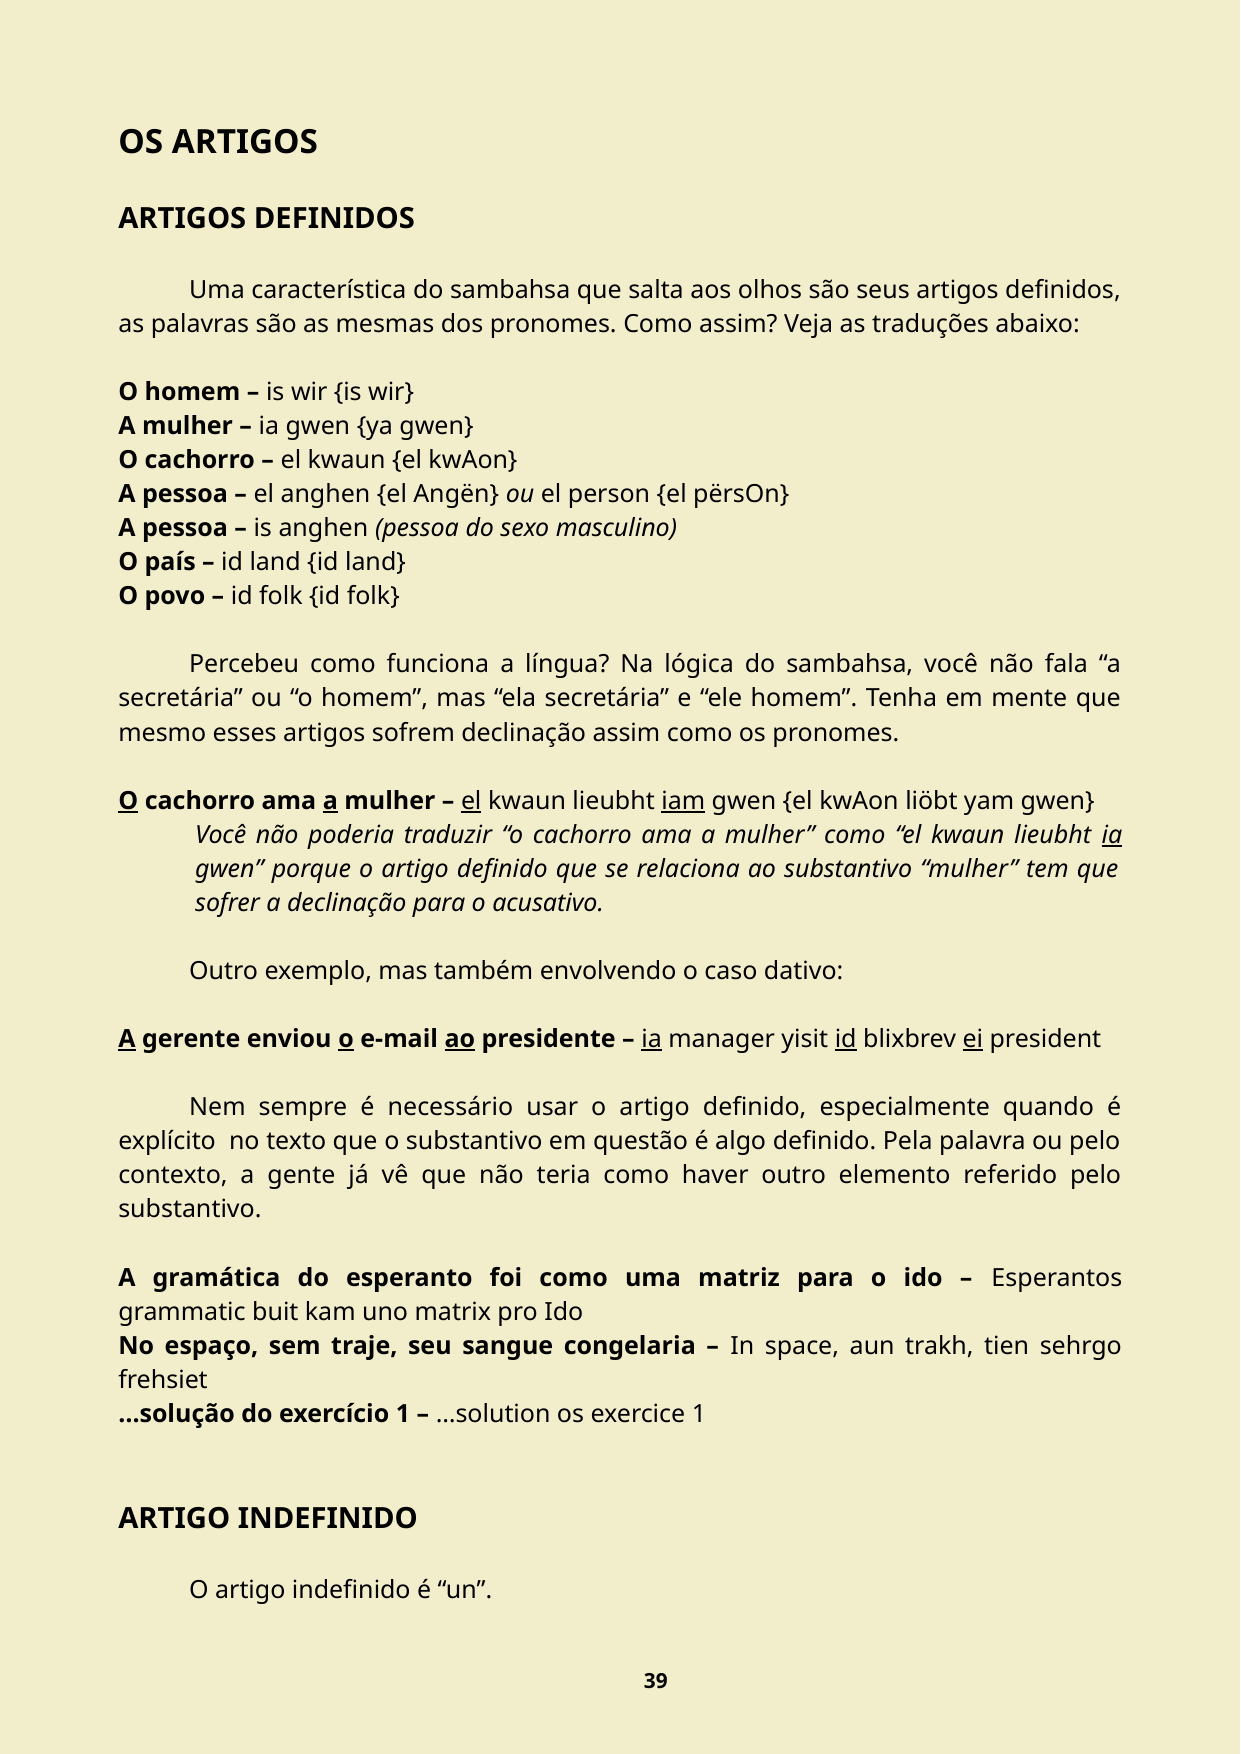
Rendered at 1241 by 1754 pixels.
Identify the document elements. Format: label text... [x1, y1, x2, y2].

text O povo – id folk {id folk} [118, 578, 1122, 612]
text Nem sempre é necessário usar o artigo definido, especialmente quando é explícito no texto que o substantivo em questão é algo definido. Pela palavra ou pelo contexto, a gente já vê que não teria como haver outro elemento referido pelo substantivo. [118, 1089, 1122, 1225]
subtitle ARTIGO INDEFINIDO [118, 1498, 1122, 1537]
text A gerente enviou o e-mail ao presidente – ia manager yisit id blixbrev ei president [118, 1021, 1122, 1055]
text O homem – is wir {is wir} [118, 373, 1122, 408]
text O país – id land {id land} [118, 544, 1122, 578]
text Percebeu como funciona a língua? Na lógica do sambahsa, você não fala “a secretária” ou “o homem”, mas “ela secretária” e “ele homem”. Tenha em mente que mesmo esses artigos sofrem declinação assim como os pronomes. [118, 646, 1122, 748]
subtitle OS ARTIGOS [118, 118, 1122, 163]
text O cachorro ama a mulher – el kwaun lieubht iam gwen {el kwAon liöbt yam gwen} [118, 782, 1122, 816]
text A gramática do esperanto foi como uma matriz para o ido – Esperantos grammatic buit kam uno matrix pro Ido [118, 1259, 1122, 1327]
subtitle ARTIGOS DEFINIDOS [118, 198, 1122, 237]
text Você não poderia traduzir “o cachorro ama a mulher” como “el kwaun lieubht ia gwen” porque o artigo definido que se relaciona ao substantivo “mulher” tem que sofrer a declinação para o acusativo. [195, 816, 1122, 918]
text A pessoa – is anghen (pessoa do sexo masculino) [118, 510, 1122, 544]
text A pessoa – el anghen {el Angën} ou el person {el përsOn} [118, 476, 1122, 510]
text …solução do exercício 1 – …solution os exercice 1 [118, 1395, 1122, 1429]
text Outro exemplo, mas também envolvendo o caso dativo: [118, 953, 1122, 987]
text A mulher – ia gwen {ya gwen} [118, 408, 1122, 442]
text No espaço, sem traje, seu sangue congelaria – In space, aun trakh, tien sehrgo frehsiet [118, 1327, 1122, 1395]
text Uma característica do sambahsa que salta aos olhos são seus artigos definidos, as palavras são as mesmas dos pronomes. Como assim? Veja as traduções abaixo: [118, 271, 1122, 339]
text O artigo indefinido é “un”. [118, 1571, 1122, 1605]
text O cachorro – el kwaun {el kwAon} [118, 442, 1122, 476]
